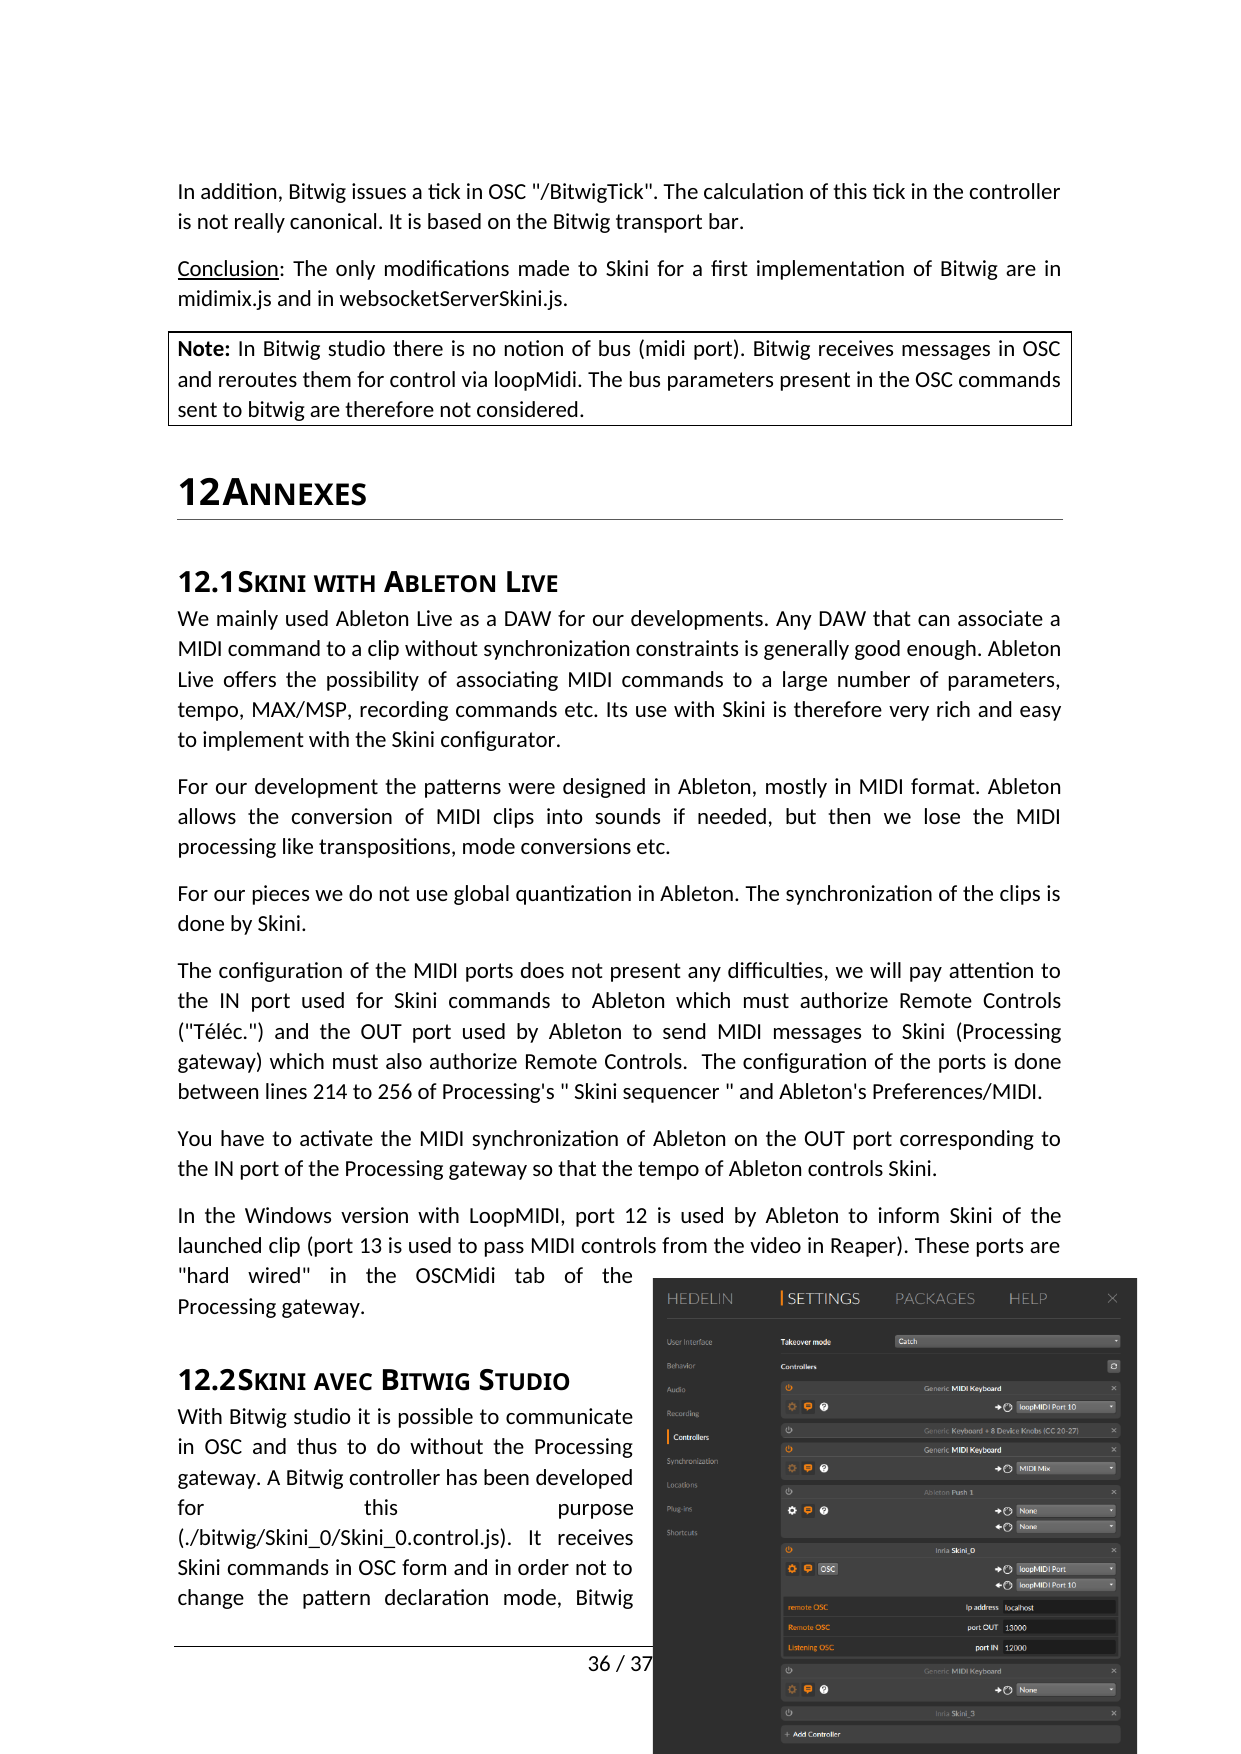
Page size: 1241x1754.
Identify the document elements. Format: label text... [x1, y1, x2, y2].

text With Bitwig studio it is possible to communicate in OSC and thus to do without the Processing gateway. A Bitwig controller has been developed for this purpose (./bitwig/Skini_0/Skini_0.control.js). It receives Skini commands in OSC form and in order not to change the pattern declaration mode, Bitwig [177, 1402, 652, 1612]
subtitle Skini with Ableton Live [177, 561, 1063, 601]
text In addition, Bitwig issues a tick in OSC "/BitwigTick". The calculation of this tick in the controller is not really canonical. It is based on the Bitwig transport bar. [177, 177, 1063, 235]
picture [652, 1278, 1138, 1754]
text For our development the patterns were designed in Ableton, mostly in MIDI format. Ableton allows the conversion of MIDI clips into sounds if needed, but then we lose the MIDI processing like transpositions, mode conversions etc. [177, 772, 1063, 860]
text For our pieces we do not use global quantization in Ableton. The synchronization of the clips is done by Skini. [177, 879, 1063, 937]
subtitle Annexes [177, 466, 1063, 519]
text You have to activate the MIDI synchronization of Ableton on the OUT port corresponding to the IN port of the Processing gateway so that the tempo of Ableton controls Skini. [177, 1124, 1063, 1182]
text The configuration of the MIDI ports does not present any difficulties, we will pay attention to the IN port used for Skini commands to Ableton which must authorize Remote Controls ("Téléc.") and the OUT port used by Ableton to send MIDI messages to Skini (Processing gateway) which must also authorize Remote Controls. The configuration of the ports is done between lines 214 to 256 of Processing's " Skini sequencer " and Ableton's Preferences/MIDI. [177, 956, 1063, 1105]
text Note: In Bitwig studio there is no notion of bus (midi port). Bitwig receives messages in OSC and reroutes them for control via loopMidi. The bus parameters present in the OSC commands sent to bitwig are therefore not considered. [169, 333, 1071, 425]
text Conclusion: The only modifications made to Skini for a first implementation of Bitwig are in midimix.js and in websocketServerSkini.js. [177, 254, 1063, 312]
text In the Windows version with LoopMIDI, port 12 is used by Ableton to inform Skini of the launched clip (port 13 is used to pass MIDI controls from the video in Reaper). These ports are "hard wired" in the OSCMidi tab of the Processing gateway. [177, 1201, 1063, 1320]
text We mainly used Ableton Live as a DAW for our developments. Any DAW that can associate a MIDI command to a clip without synchronization constraints is generally good enough. Ableton Live offers the possibility of associating MIDI commands to a large number of parameters, tempo, MAX/MSP, recording commands etc. Its use with Skini is therefore very rich and easy to implement with the Skini configurator. [177, 604, 1063, 753]
subtitle Skini avec Bitwig Studio [177, 1359, 652, 1399]
